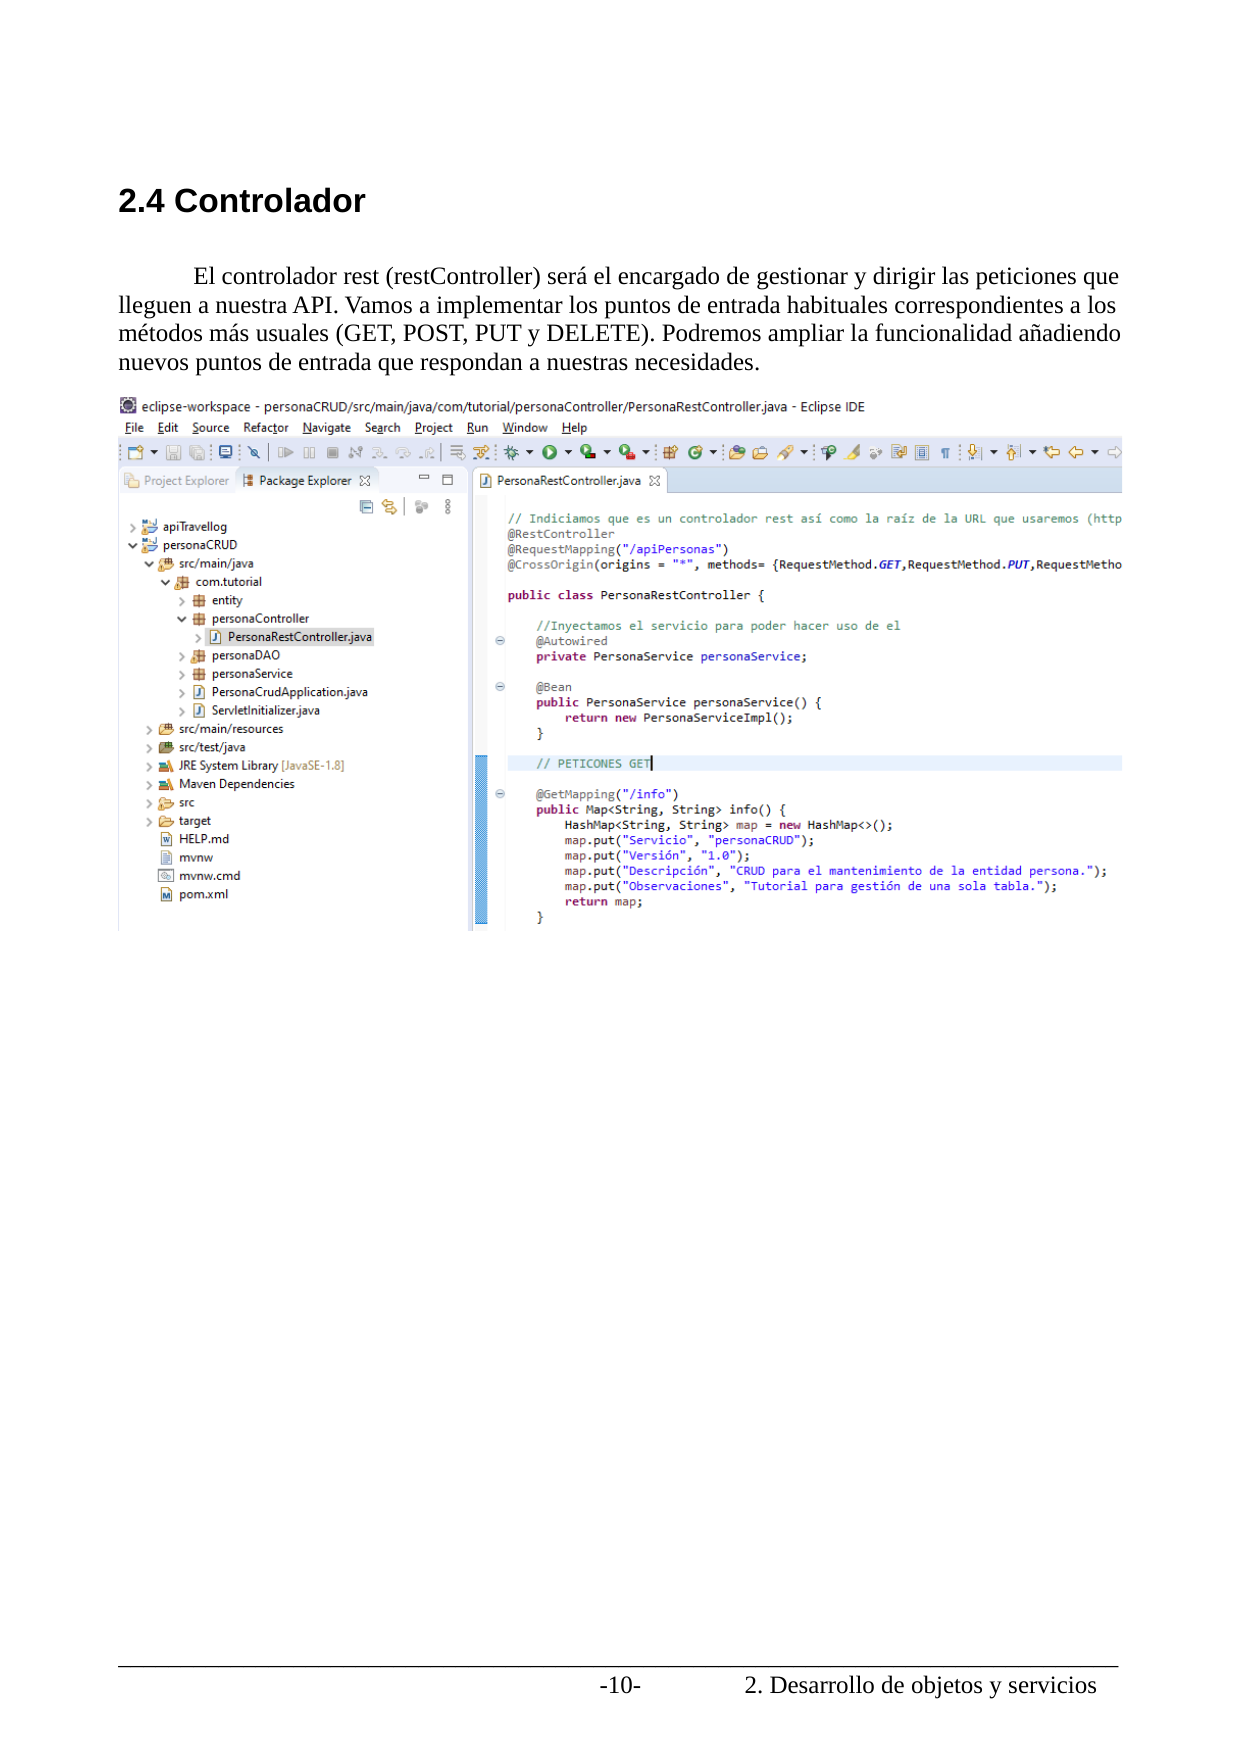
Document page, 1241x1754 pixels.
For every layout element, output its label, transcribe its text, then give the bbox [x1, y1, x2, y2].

picture [118, 394, 1123, 931]
text El controlador rest (restController) será el encargado de gestionar y dirigir las peticiones que lleguen a nuestra API. Vamos a implementar los puntos de entrada habituales correspondientes a los métodos más usuales (GET, POST, PUT y DELETE). Podremos ampliar la funcionalidad añadiendo nuevos puntos de entrada que respondan a nuestras necesidades. [118, 261, 1122, 376]
subtitle 2.4 Controlador [118, 181, 1122, 220]
